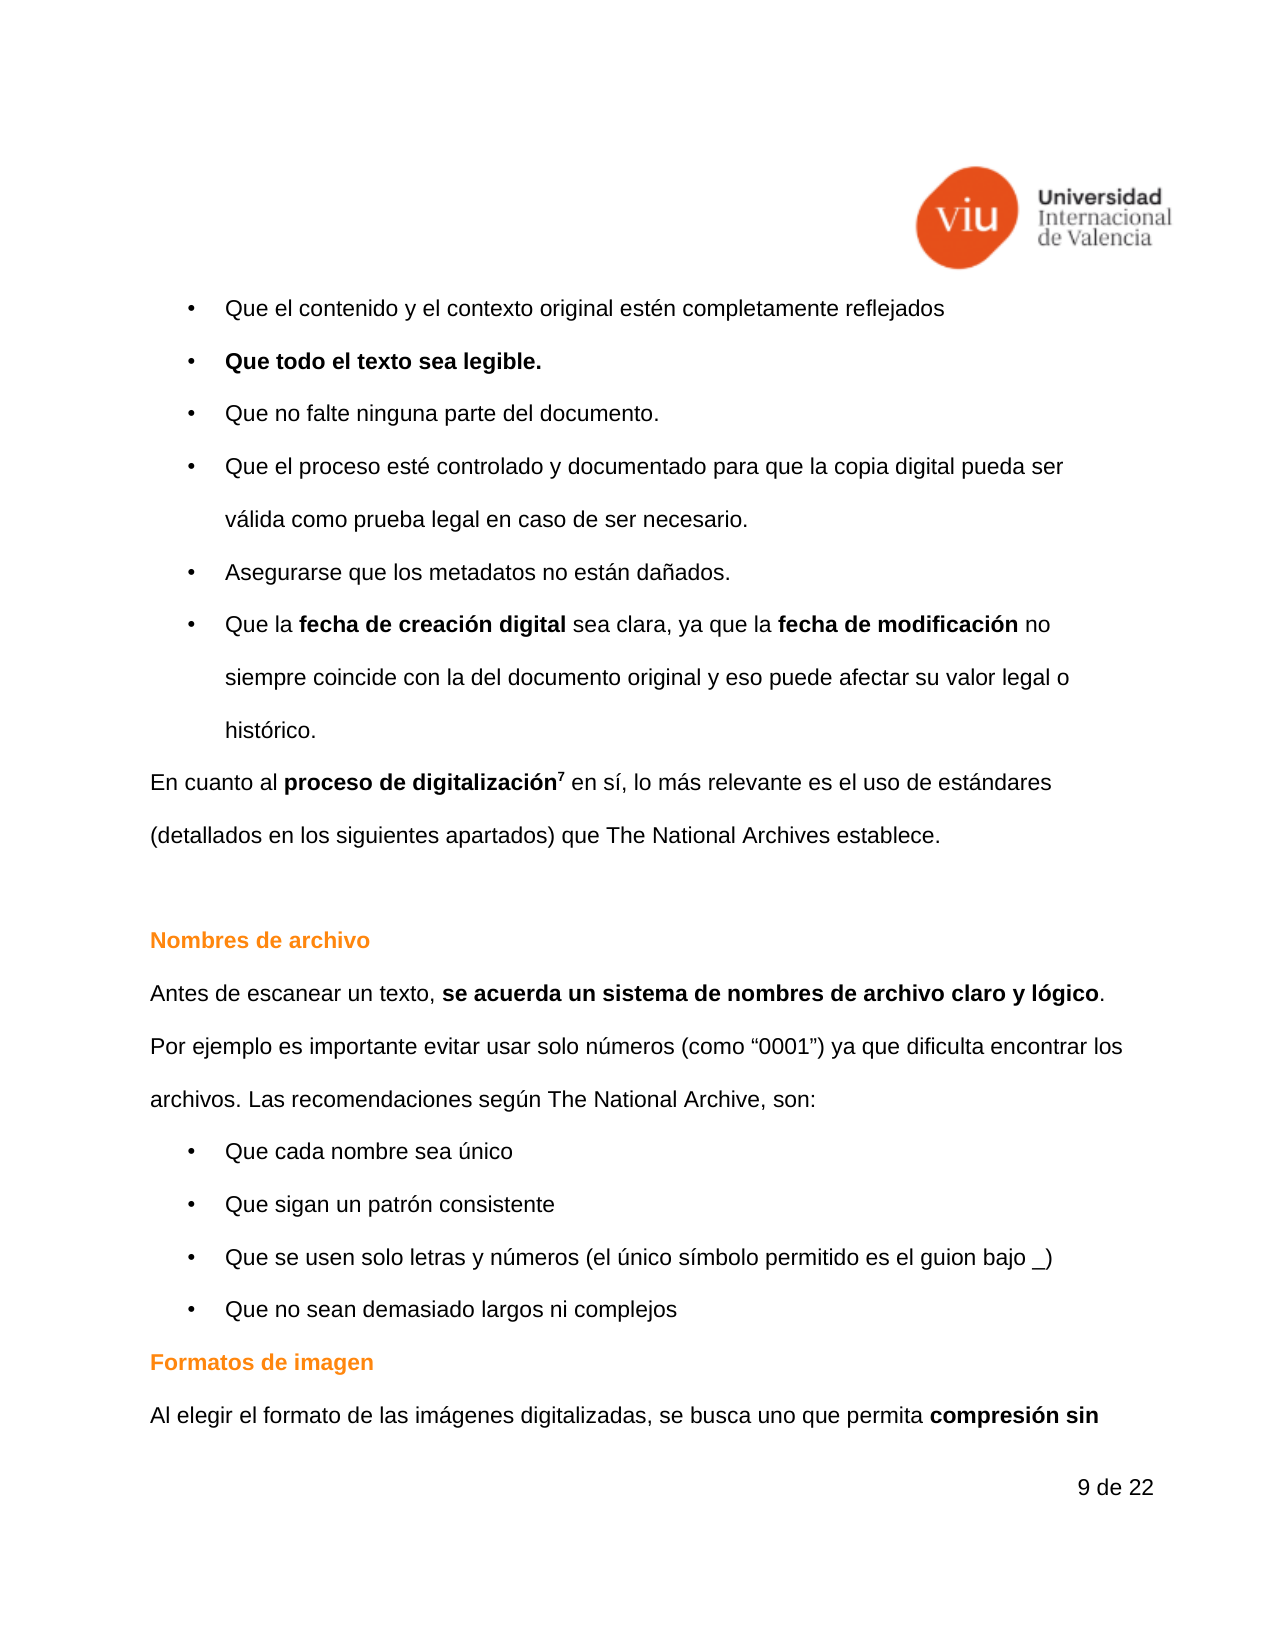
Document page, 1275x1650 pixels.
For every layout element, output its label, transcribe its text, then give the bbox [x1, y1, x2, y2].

text Formatos de imagen [150, 1349, 1125, 1376]
list Que se usen solo letras y números (el único símbolo permitido es el guion bajo _) [187, 1244, 1125, 1270]
list Que cada nombre sea único [187, 1138, 1125, 1165]
list Que el contenido y el contexto original estén completamente reflejados [187, 295, 1125, 321]
list Que el proceso esté controlado y documentado para que la copia digital pueda ser válida como prueba legal en caso de ser necesario. [187, 453, 1125, 532]
picture [913, 162, 1175, 274]
text Al elegir el formato de las imágenes digitalizadas, se busca uno que permita compresión sin [150, 1402, 1125, 1428]
list Que la fecha de creación digital sea clara, ya que la fecha de modificación no siempre coincide con la del documento original y eso puede afectar su valor legal o histórico. [187, 611, 1125, 743]
text En cuanto al proceso de digitalización7 en sí, lo más relevante es el uso de estándares (detallados en los siguientes apartados) que The National Archives establece. [150, 769, 1125, 848]
list Que no falte ninguna parte del documento. [187, 400, 1125, 427]
list Que todo el texto sea legible. [187, 348, 1125, 374]
text Antes de escanear un texto, se acuerda un sistema de nombres de archivo claro y lógico. Por ejemplo es importante evitar usar solo números (como “0001”) ya que dificulta encontrar los archivos. Las recomendaciones según The National Archive, son: [150, 980, 1125, 1112]
list Que sigan un patrón consistente [187, 1191, 1125, 1217]
text Nombres de archivo [150, 927, 1125, 954]
list Que no sean demasiado largos ni complejos [187, 1296, 1125, 1323]
list Asegurarse que los metadatos no están dañados. [187, 558, 1125, 585]
